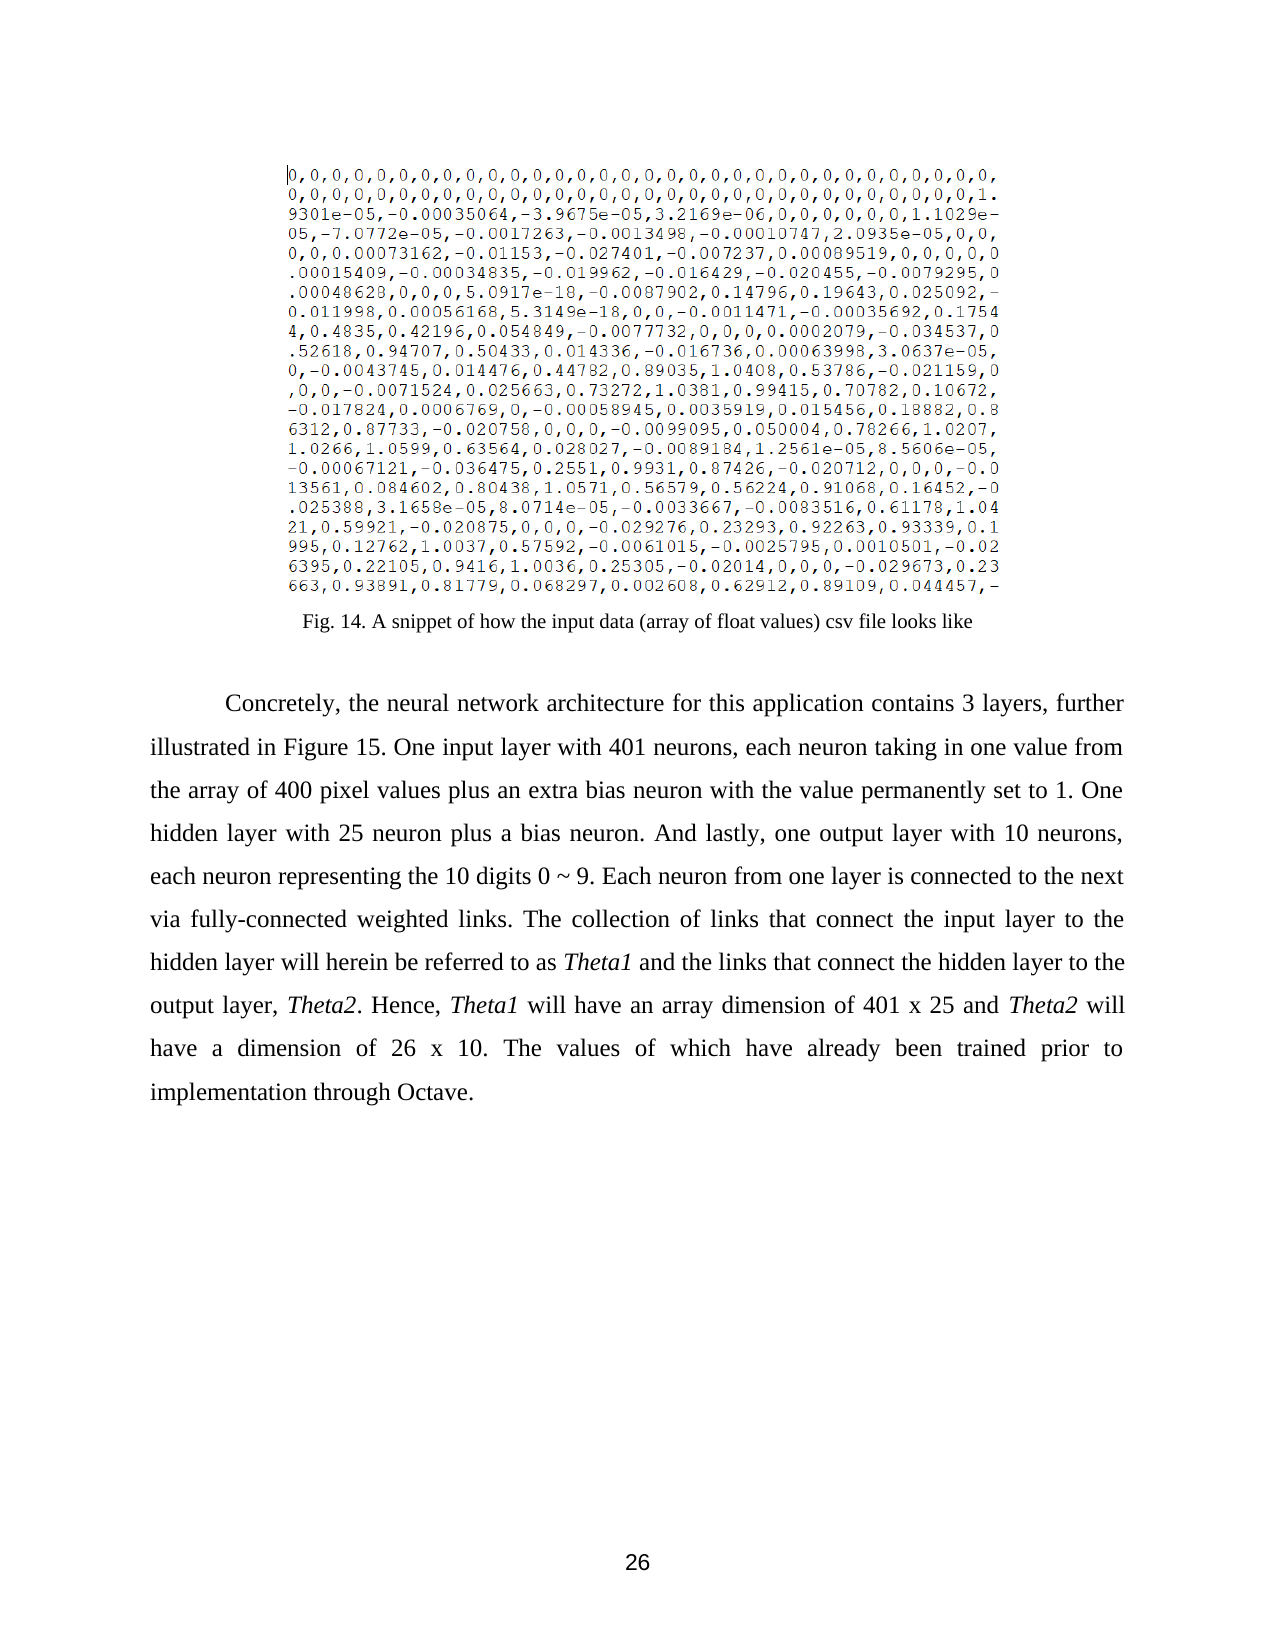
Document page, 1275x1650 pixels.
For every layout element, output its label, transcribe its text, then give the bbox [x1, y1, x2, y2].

picture [150, 150, 1149, 597]
text Fig. 14. A snippet of how the input data (array of float values) csv file looks like [150, 609, 1125, 633]
text Concretely, the neural network architecture for this application contains 3 layers, further illustrated in Figure 15. One input layer with 401 neurons, each neuron taking in one value from the array of 400 pixel values plus an extra bias neuron with the value permanently set to 1. One hidden layer with 25 neuron plus a bias neuron. And lastly, one output layer with 10 neurons, each neuron representing the 10 digits 0 ~ 9. Each neuron from one layer is connected to the next via fully-connected weighted links. The collection of links that connect the input layer to the hidden layer will herein be referred to as Theta1 and the links that connect the hidden layer to the output layer, Theta2. Hence, Theta1 will have an array dimension of 401 x 25 and Theta2 will have a dimension of 26 x 10. The values of which have already been trained prior to implementation through Octave. [150, 688, 1125, 1105]
